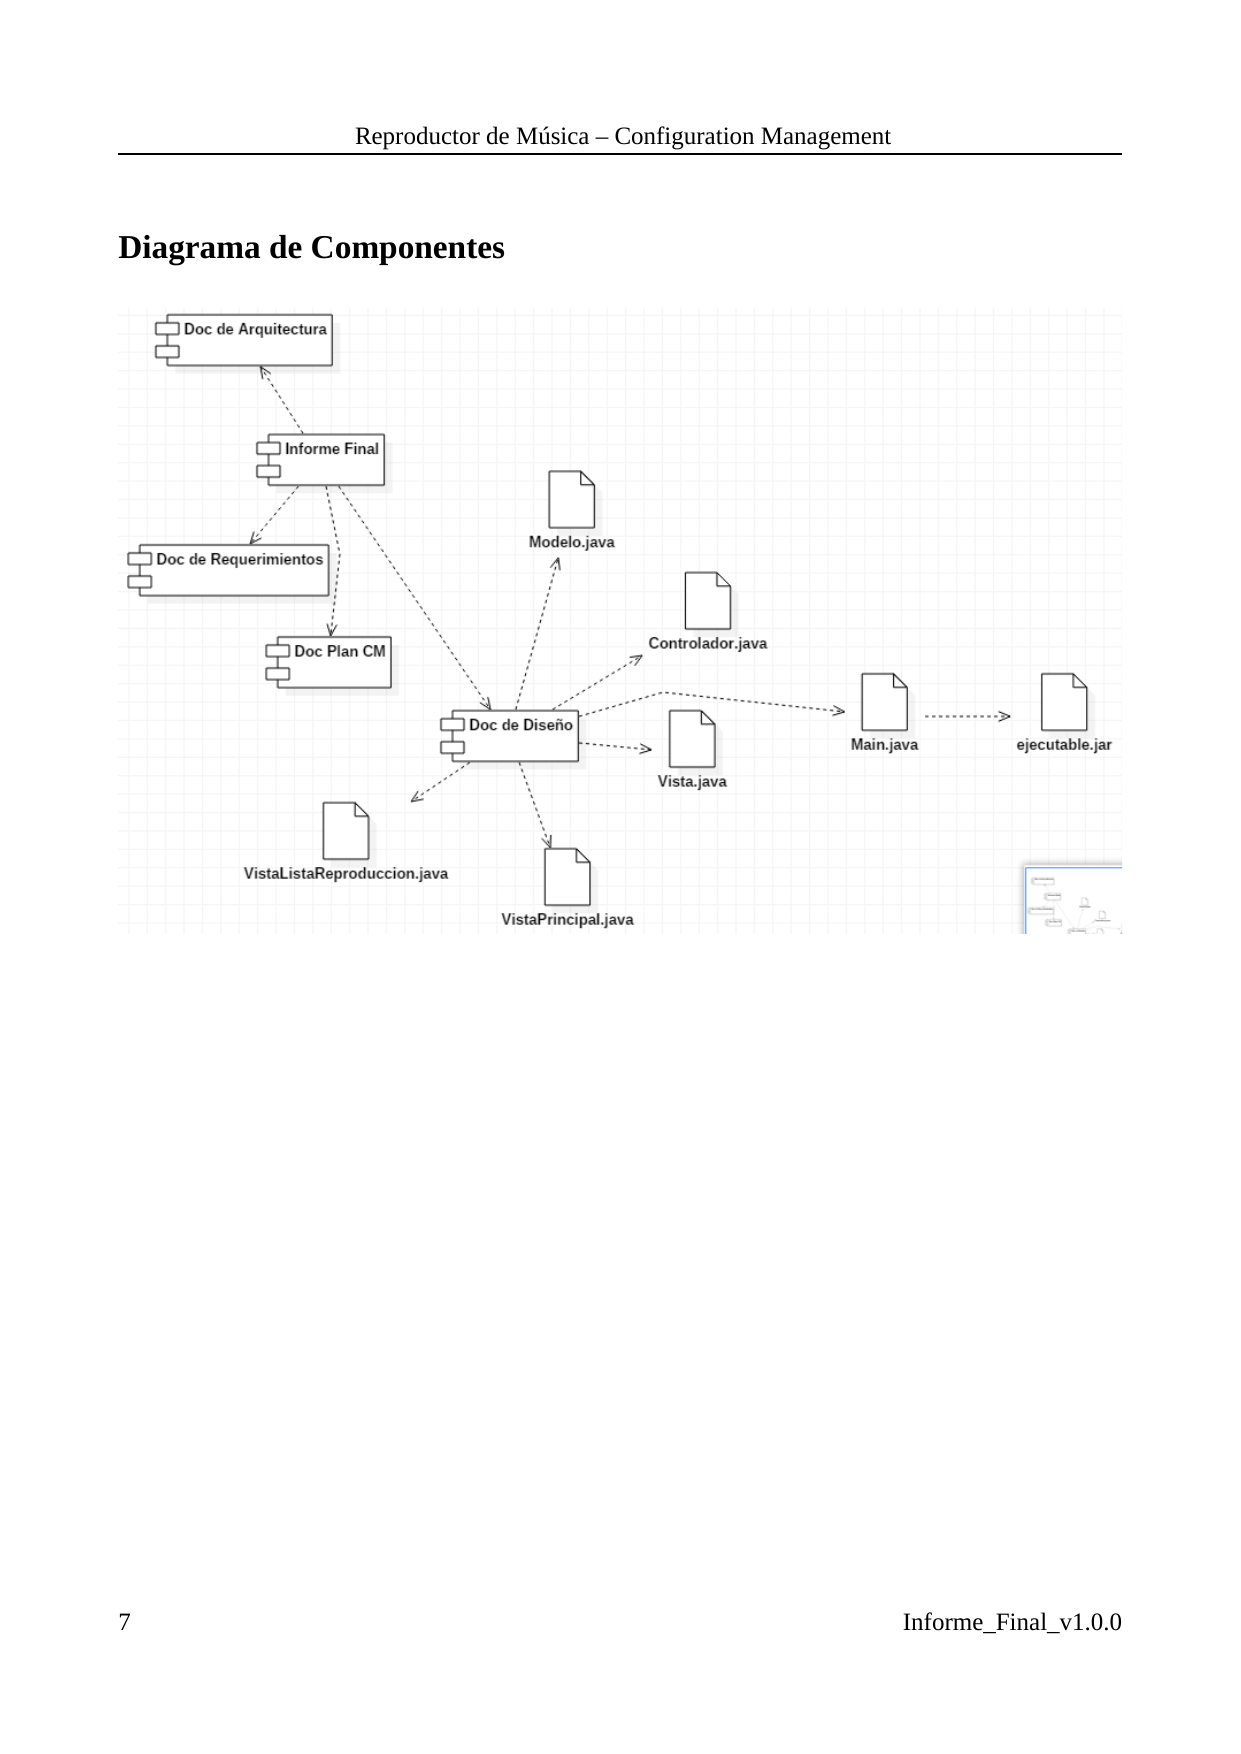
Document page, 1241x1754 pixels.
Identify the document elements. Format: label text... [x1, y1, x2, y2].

picture [118, 308, 1123, 934]
text Diagrama de Componentes [118, 227, 1122, 266]
